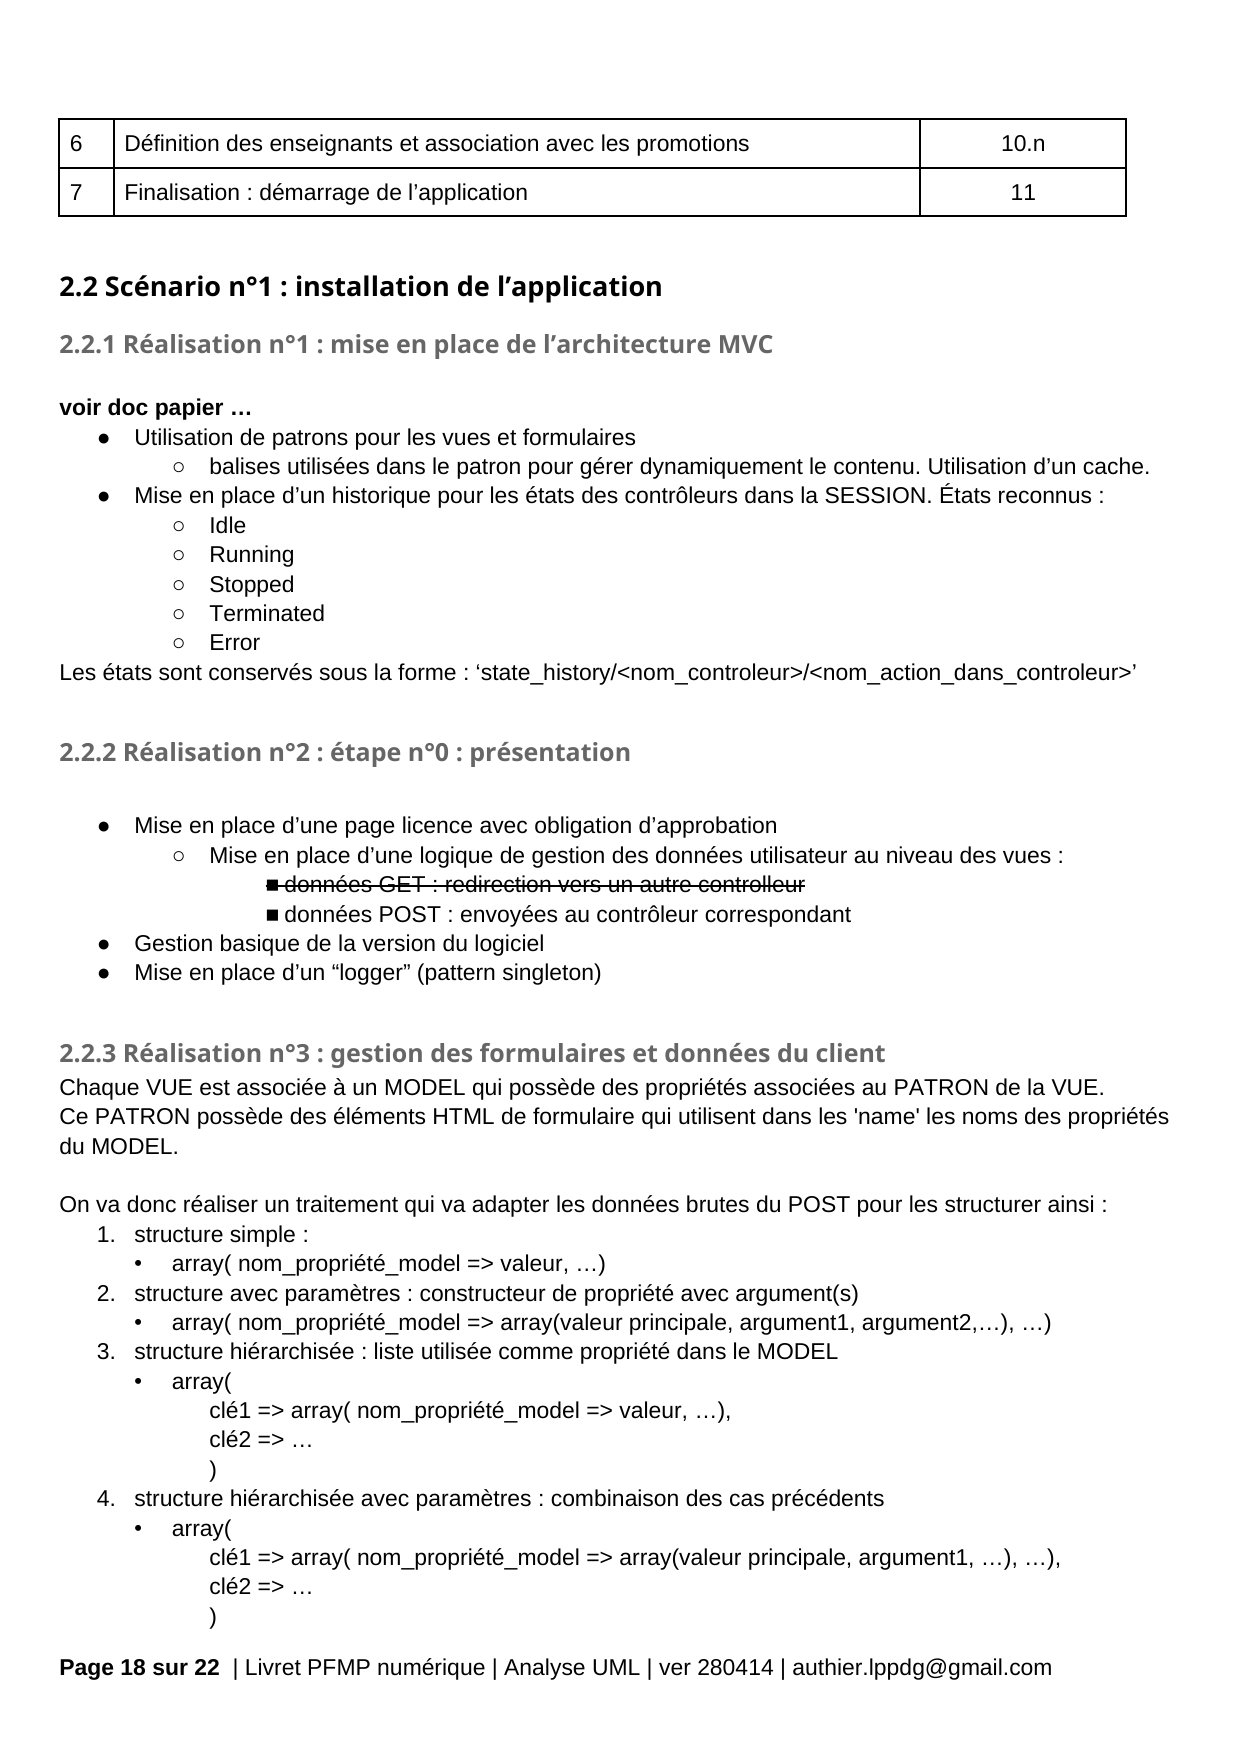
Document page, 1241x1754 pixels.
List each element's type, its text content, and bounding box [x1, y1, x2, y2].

list structure hiérarchisée : liste utilisée comme propriété dans le MODEL [97, 1339, 1181, 1365]
list Stopped [172, 571, 1181, 597]
list Mise en place d’un “logger” (pattern singleton) [97, 960, 1181, 986]
text ) [59, 1603, 1181, 1629]
text clé1 => array( nom_propriété_model => valeur, …), [59, 1398, 1181, 1423]
list array( nom_propriété_model => array(valeur principale, argument1, argument2,…), …) [134, 1310, 1181, 1335]
list Idle [172, 513, 1181, 538]
list structure simple : [97, 1222, 1181, 1247]
list Mise en place d’une logique de gestion des données utilisateur au niveau des vues : [172, 843, 1181, 868]
list array( [134, 1515, 1181, 1541]
list array( nom_propriété_model => valeur, …) [134, 1251, 1181, 1277]
list structure hiérarchisée avec paramètres : combinaison des cas précédents [97, 1486, 1181, 1512]
text ) [59, 1457, 1181, 1482]
table_cell Finalisation : démarrage de l’application [115, 169, 919, 215]
list Mise en place d’un historique pour les états des contrôleurs dans la SESSION. États reconnus : [97, 483, 1181, 509]
text clé1 => array( nom_propriété_model => array(valeur principale, argument1, …), …), [59, 1545, 1181, 1570]
table_cell Définition des enseignants et association avec les promotions [115, 120, 919, 167]
table_cell 7 [60, 169, 113, 215]
text clé2 => … [59, 1427, 1181, 1453]
list array( [134, 1368, 1181, 1394]
list Terminated [172, 601, 1181, 626]
text Ce PATRON possède des éléments HTML de formulaire qui utilisent dans les 'name' les noms des propriétés du MODEL. [59, 1104, 1181, 1159]
list Mise en place d’une page licence avec obligation d’approbation [97, 813, 1181, 839]
subtitle 2.2.3 Réalisation n°3 : gestion des formulaires et données du client [59, 1036, 1181, 1069]
text On va donc réaliser un traitement qui va adapter les données brutes du POST pour les structurer ainsi : [59, 1192, 1181, 1218]
table_cell 6 [60, 120, 113, 167]
list Running [172, 542, 1181, 568]
text voir doc papier … [59, 395, 1181, 421]
subtitle 2.2 Scénario n°1 : installation de l’application [59, 267, 1181, 304]
text clé2 => … [59, 1574, 1181, 1600]
list structure avec paramètres : constructeur de propriété avec argument(s) [97, 1280, 1181, 1306]
list données GET : redirection vers un autre controlleur [265, 872, 1181, 898]
list balises utilisées dans le patron pour gérer dynamiquement le contenu. Utilisation d’un cache. [172, 454, 1181, 479]
subtitle 2.2.1 Réalisation n°1 : mise en place de l’architecture MVC [59, 327, 1181, 361]
list données POST : envoyées au contrôleur correspondant [265, 901, 1181, 927]
table_cell 10.n [921, 120, 1125, 167]
text Chaque VUE est associée à un MODEL qui possède des propriétés associées au PATRON de la VUE. [59, 1075, 1181, 1100]
list Utilisation de patrons pour les vues et formulaires [97, 424, 1181, 450]
table_cell 11 [921, 169, 1125, 215]
text Les états sont conservés sous la forme : ‘state_history/<nom_controleur>/<nom_action_dans_controleur>’ [59, 659, 1181, 685]
list Error [172, 630, 1181, 656]
list Gestion basique de la version du logiciel [97, 931, 1181, 956]
subtitle 2.2.2 Réalisation n°2 : étape n°0 : présentation [59, 735, 1181, 769]
